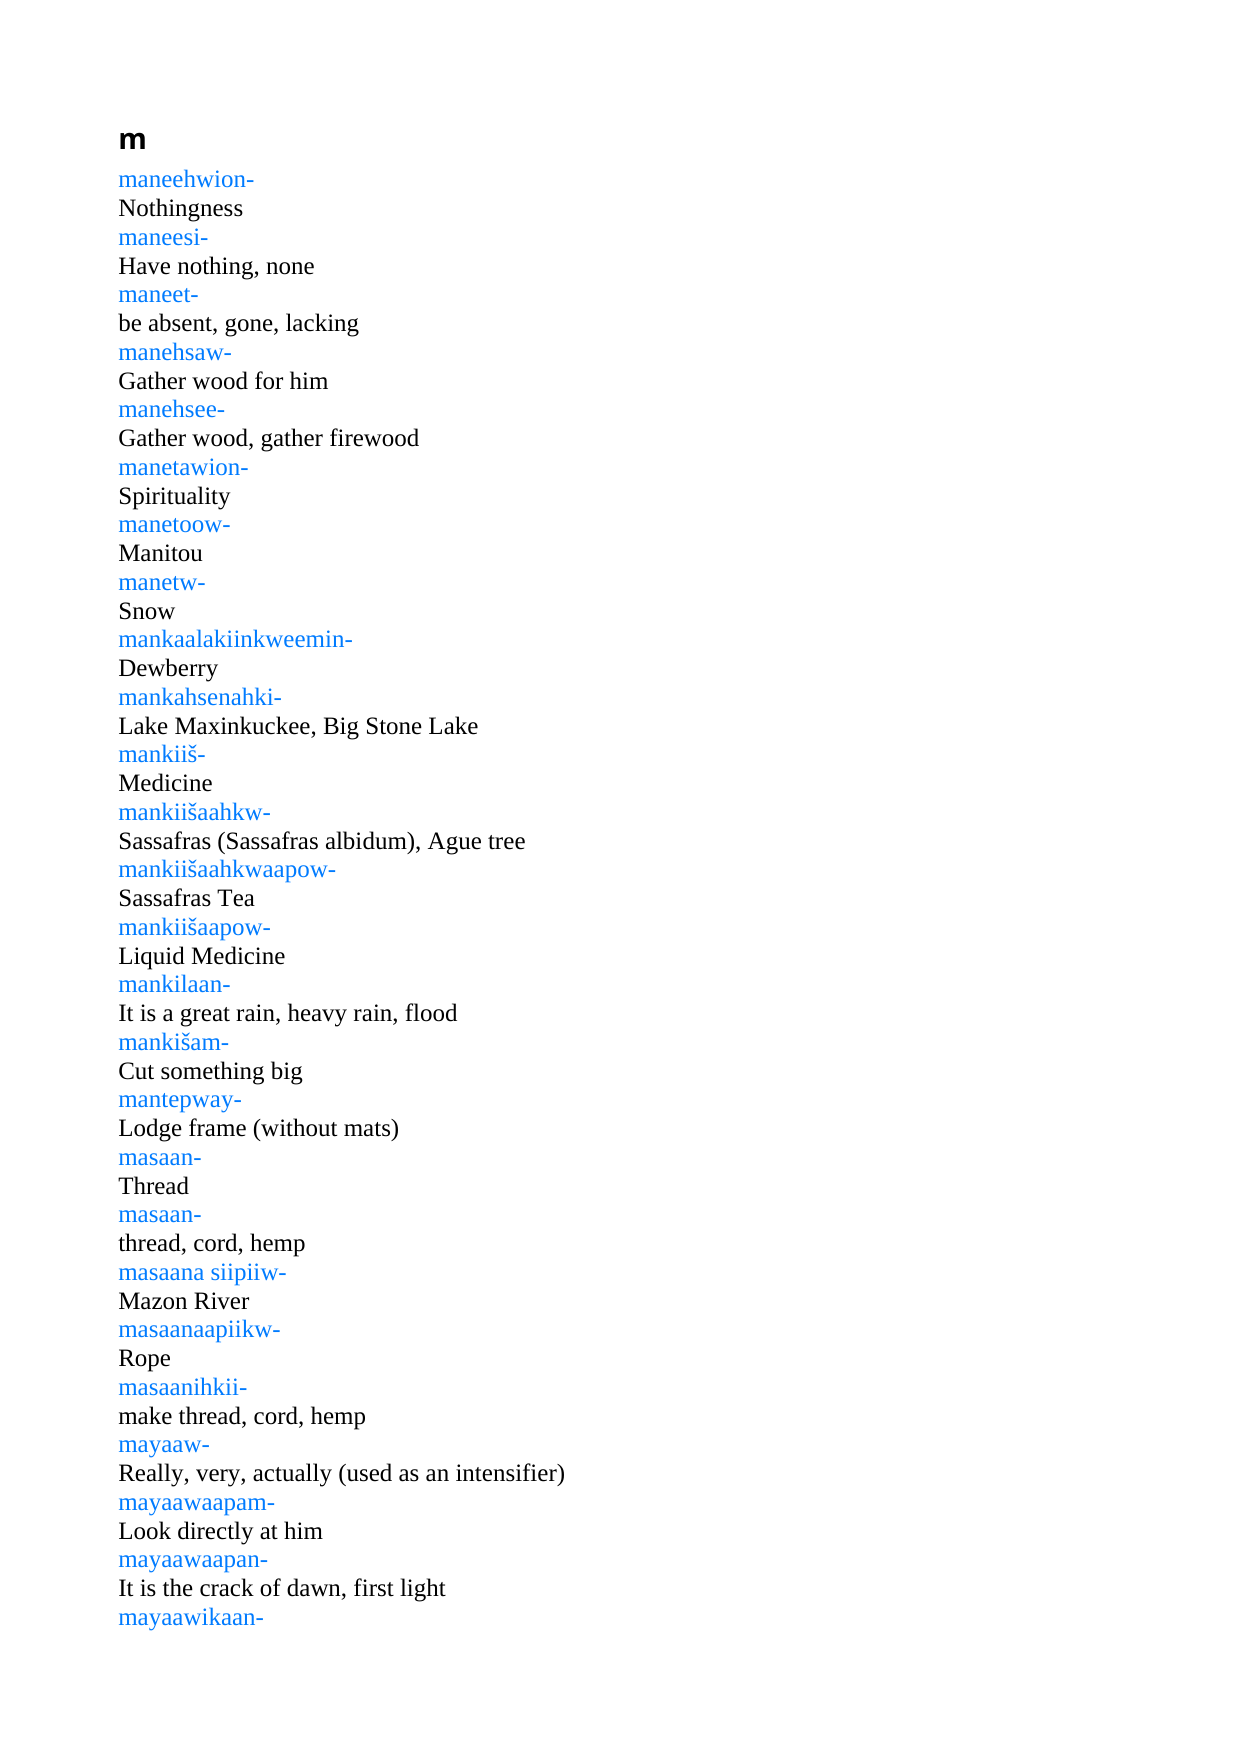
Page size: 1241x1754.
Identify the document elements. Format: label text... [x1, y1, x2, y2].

table_header m [118, 118, 1122, 164]
table_cell maneesi- Have nothing, none [118, 222, 1122, 279]
table_cell masaan- thread, cord, hemp [118, 1200, 1122, 1257]
table_cell mayaawikaan- [118, 1602, 1122, 1631]
table_cell masaana siipiiw- Mazon River [118, 1257, 1122, 1314]
table_cell mayaaw- Really, very, actually (used as an intensifier) [118, 1430, 1122, 1487]
table_cell manetawion- Spirituality [118, 452, 1122, 509]
table_cell mankiišaapow- Liquid Medicine [118, 912, 1122, 969]
table_cell mayaawaapan- It is the crack of dawn, first light [118, 1545, 1122, 1602]
table_cell masaanihkii- make thread, cord, hemp [118, 1372, 1122, 1429]
table_cell maneet- be absent, gone, lacking [118, 280, 1122, 337]
table_cell mankišam- Cut something big [118, 1027, 1122, 1084]
table_cell mankiišaahkwaapow- Sassafras Tea [118, 855, 1122, 912]
table_cell mayaawaapam- Look directly at him [118, 1487, 1122, 1544]
table_cell masaanaapiikw- Rope [118, 1315, 1122, 1372]
table_cell mankiiš- Medicine [118, 740, 1122, 797]
table_cell manehsee- Gather wood, gather firewood [118, 395, 1122, 452]
table_cell mankilaan- It is a great rain, heavy rain, flood [118, 970, 1122, 1027]
table_cell mankaalakiinkweemin- Dewberry [118, 625, 1122, 682]
table_cell masaan- Thread [118, 1142, 1122, 1199]
table_cell mankiišaahkw- Sassafras (Sassafras albidum), Ague tree [118, 797, 1122, 854]
table_cell maneehwion- Nothingness [118, 165, 1122, 222]
table_cell mantepway- Lodge frame (without mats) [118, 1085, 1122, 1142]
table_cell manetw- Snow [118, 567, 1122, 624]
table_cell manehsaw- Gather wood for him [118, 337, 1122, 394]
table_cell manetoow- Manitou [118, 510, 1122, 567]
table_cell mankahsenahki- Lake Maxinkuckee, Big Stone Lake [118, 682, 1122, 739]
